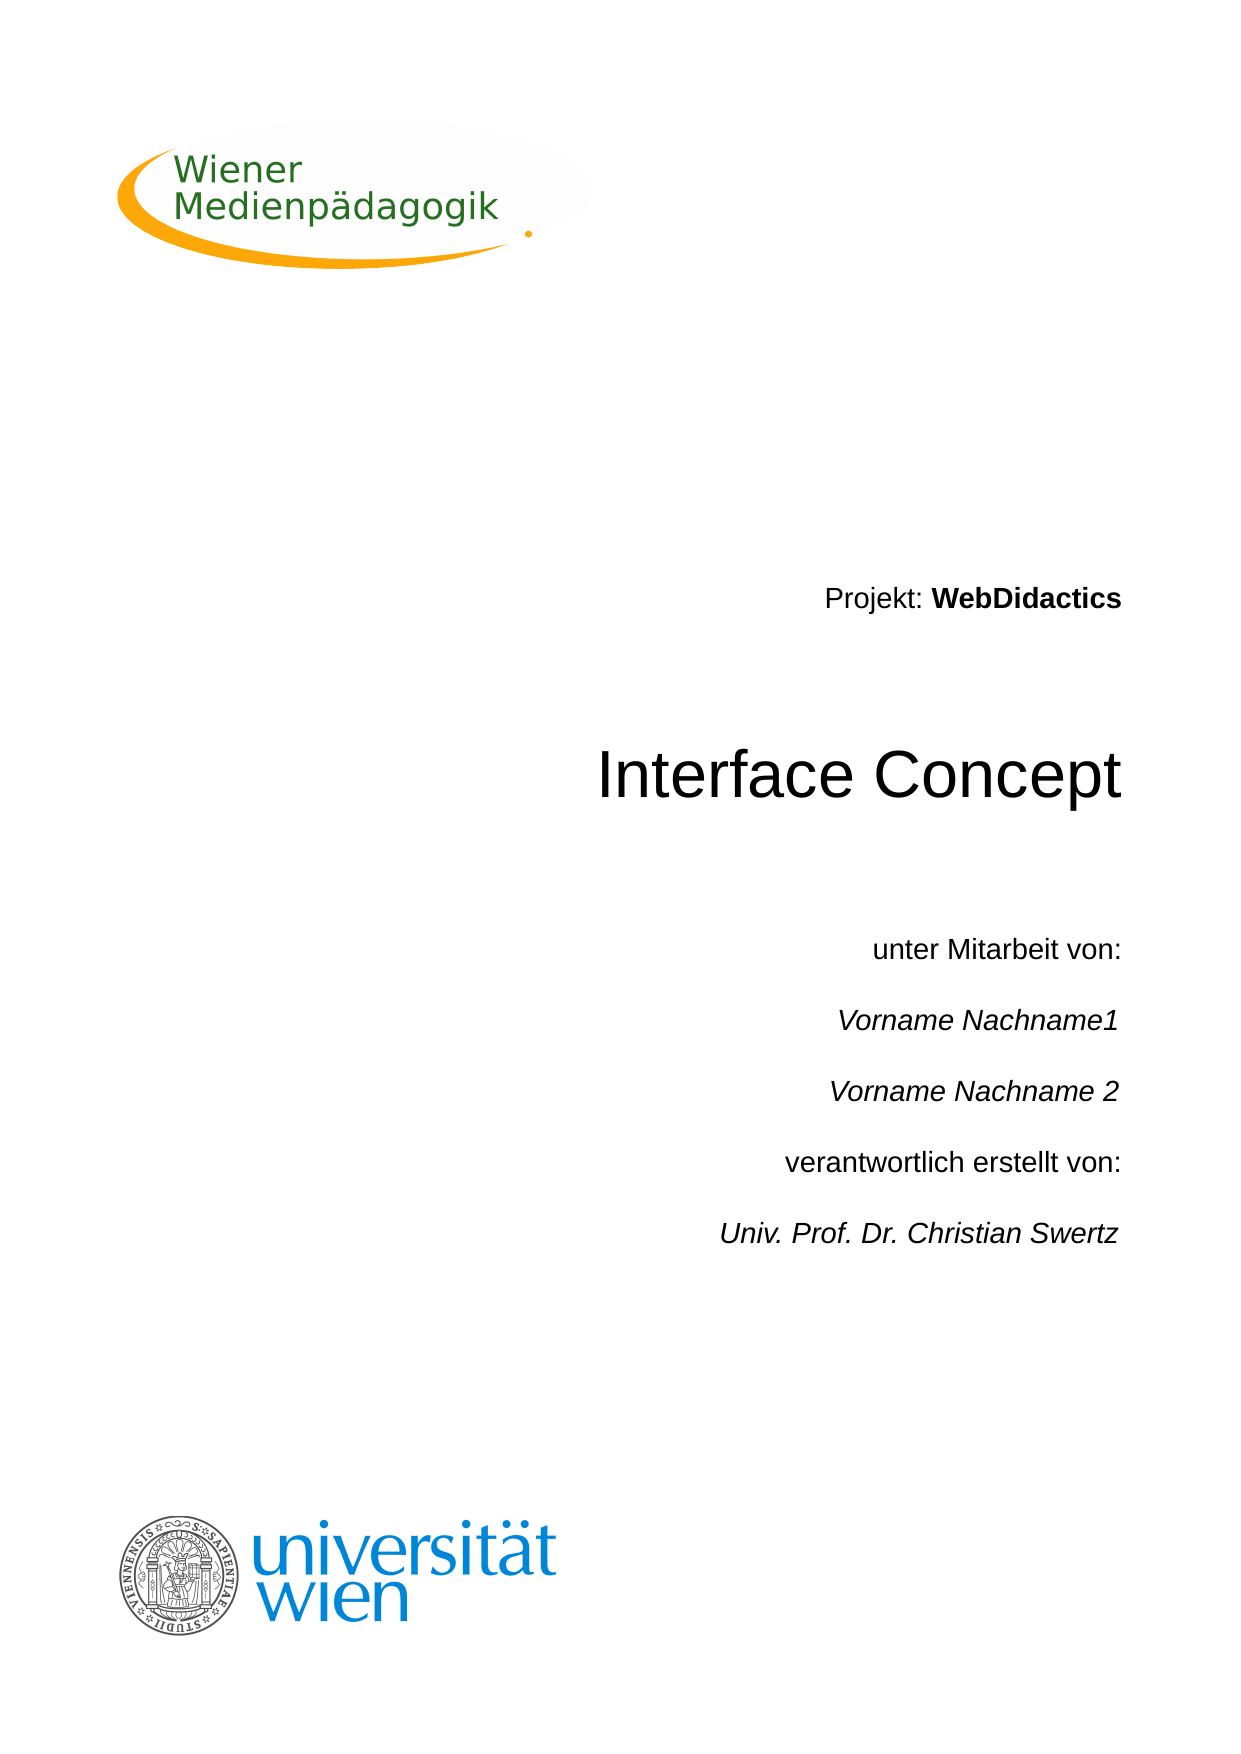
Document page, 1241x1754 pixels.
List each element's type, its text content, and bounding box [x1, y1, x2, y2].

subtitle Univ. Prof. Dr. Christian Swertz [118, 1216, 1122, 1249]
subtitle Projekt: WebDidactics [118, 581, 1122, 615]
subtitle Interface Concept [118, 735, 1122, 812]
subtitle Vorname Nachname 2 [118, 1074, 1122, 1107]
subtitle unter Mitarbeit von: [118, 932, 1122, 965]
subtitle Vorname Nachname1 [118, 1003, 1122, 1036]
picture [117, 118, 593, 269]
subtitle verantwortlich erstellt von: [118, 1145, 1122, 1178]
picture [119, 1516, 557, 1636]
